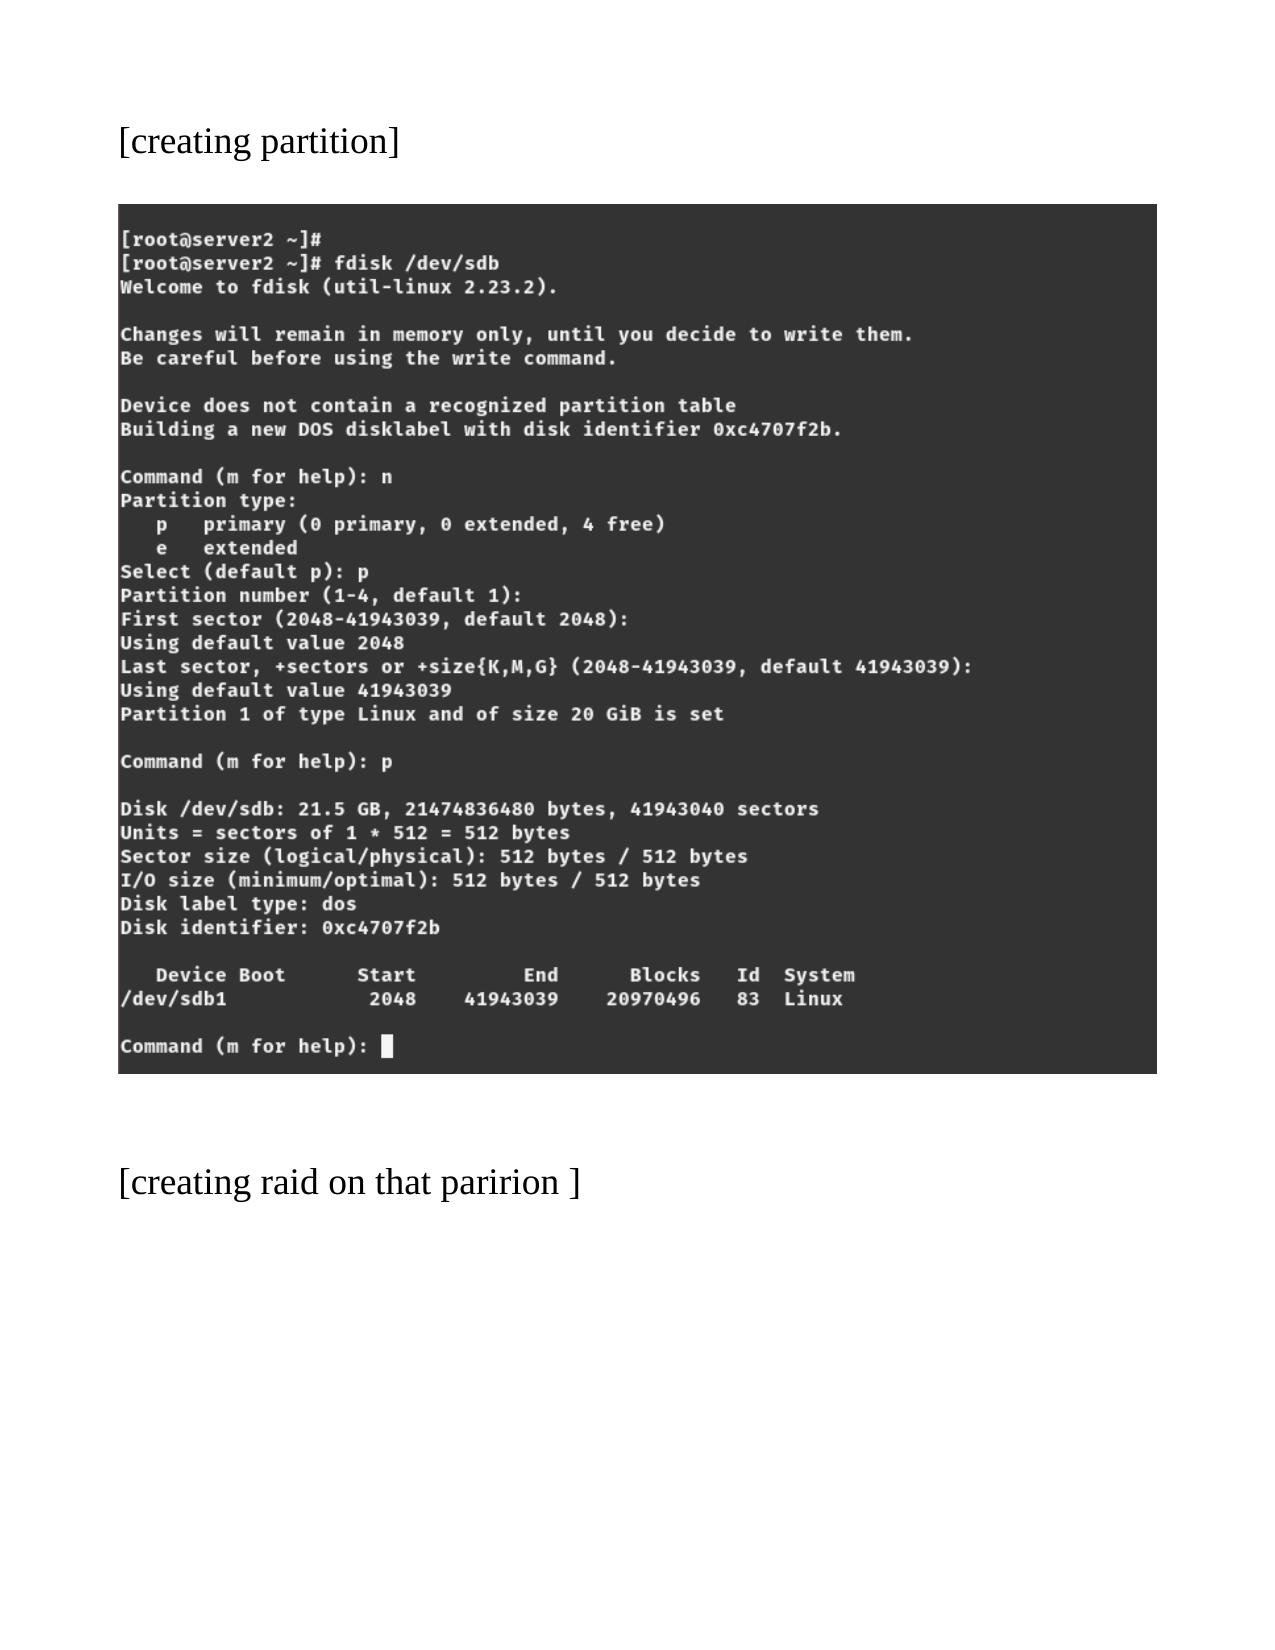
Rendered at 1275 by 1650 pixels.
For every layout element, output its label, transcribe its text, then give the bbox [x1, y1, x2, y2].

text [creating raid on that paririon ] [118, 1159, 1157, 1203]
picture [118, 204, 1157, 1074]
text [creating partition] [118, 118, 1157, 161]
